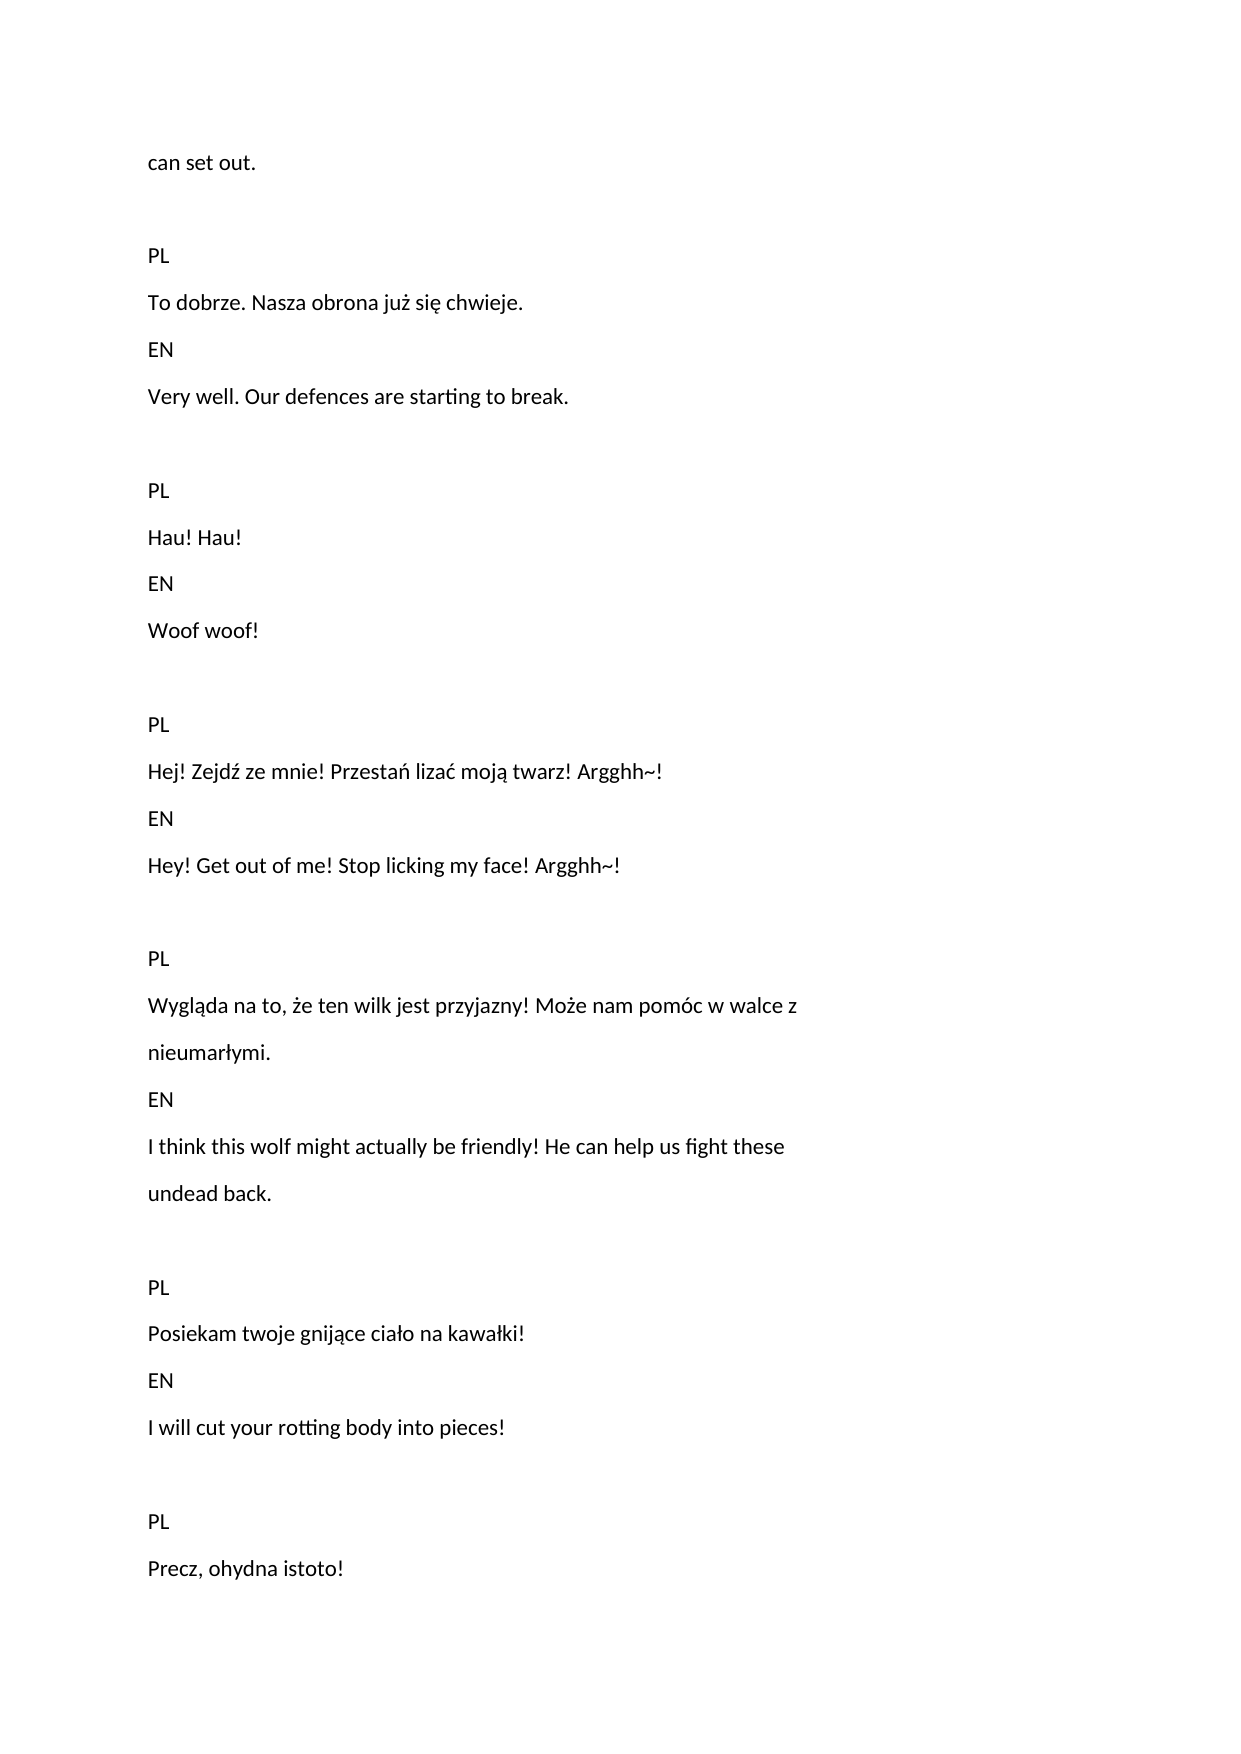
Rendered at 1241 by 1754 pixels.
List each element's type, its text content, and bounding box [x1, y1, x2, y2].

text Posiekam twoje gnijące ciało na kawałki! [148, 1319, 1093, 1347]
text I think this wolf might actually be friendly! He can help us fight these [148, 1132, 1093, 1160]
text To dobrze. Nasza obrona już się chwieje. [148, 288, 1093, 316]
text EN [148, 1366, 1093, 1394]
text Hey! Get out of me! Stop licking my face! Argghh~! [148, 851, 1093, 879]
text Wygląda na to, że ten wilk jest przyjazny! Może nam pomóc w walce z [148, 991, 1093, 1019]
text EN [148, 804, 1093, 832]
text can set out. [148, 148, 1093, 176]
text Woof woof! [148, 616, 1093, 644]
text PL [148, 944, 1093, 972]
text PL [148, 1273, 1093, 1301]
text EN [148, 1085, 1093, 1113]
text Hej! Zejdź ze mnie! Przestań lizać moją twarz! Argghh~! [148, 757, 1093, 785]
text PL [148, 710, 1093, 738]
text Precz, ohydna istoto! [148, 1554, 1093, 1582]
text undead back. [148, 1179, 1093, 1207]
text PL [148, 241, 1093, 269]
text EN [148, 335, 1093, 363]
text Very well. Our defences are starting to break. [148, 382, 1093, 410]
text EN [148, 569, 1093, 597]
text I will cut your rotting body into pieces! [148, 1413, 1093, 1441]
text PL [148, 1507, 1093, 1535]
text PL [148, 476, 1093, 504]
text nieumarłymi. [148, 1038, 1093, 1066]
text Hau! Hau! [148, 523, 1093, 551]
